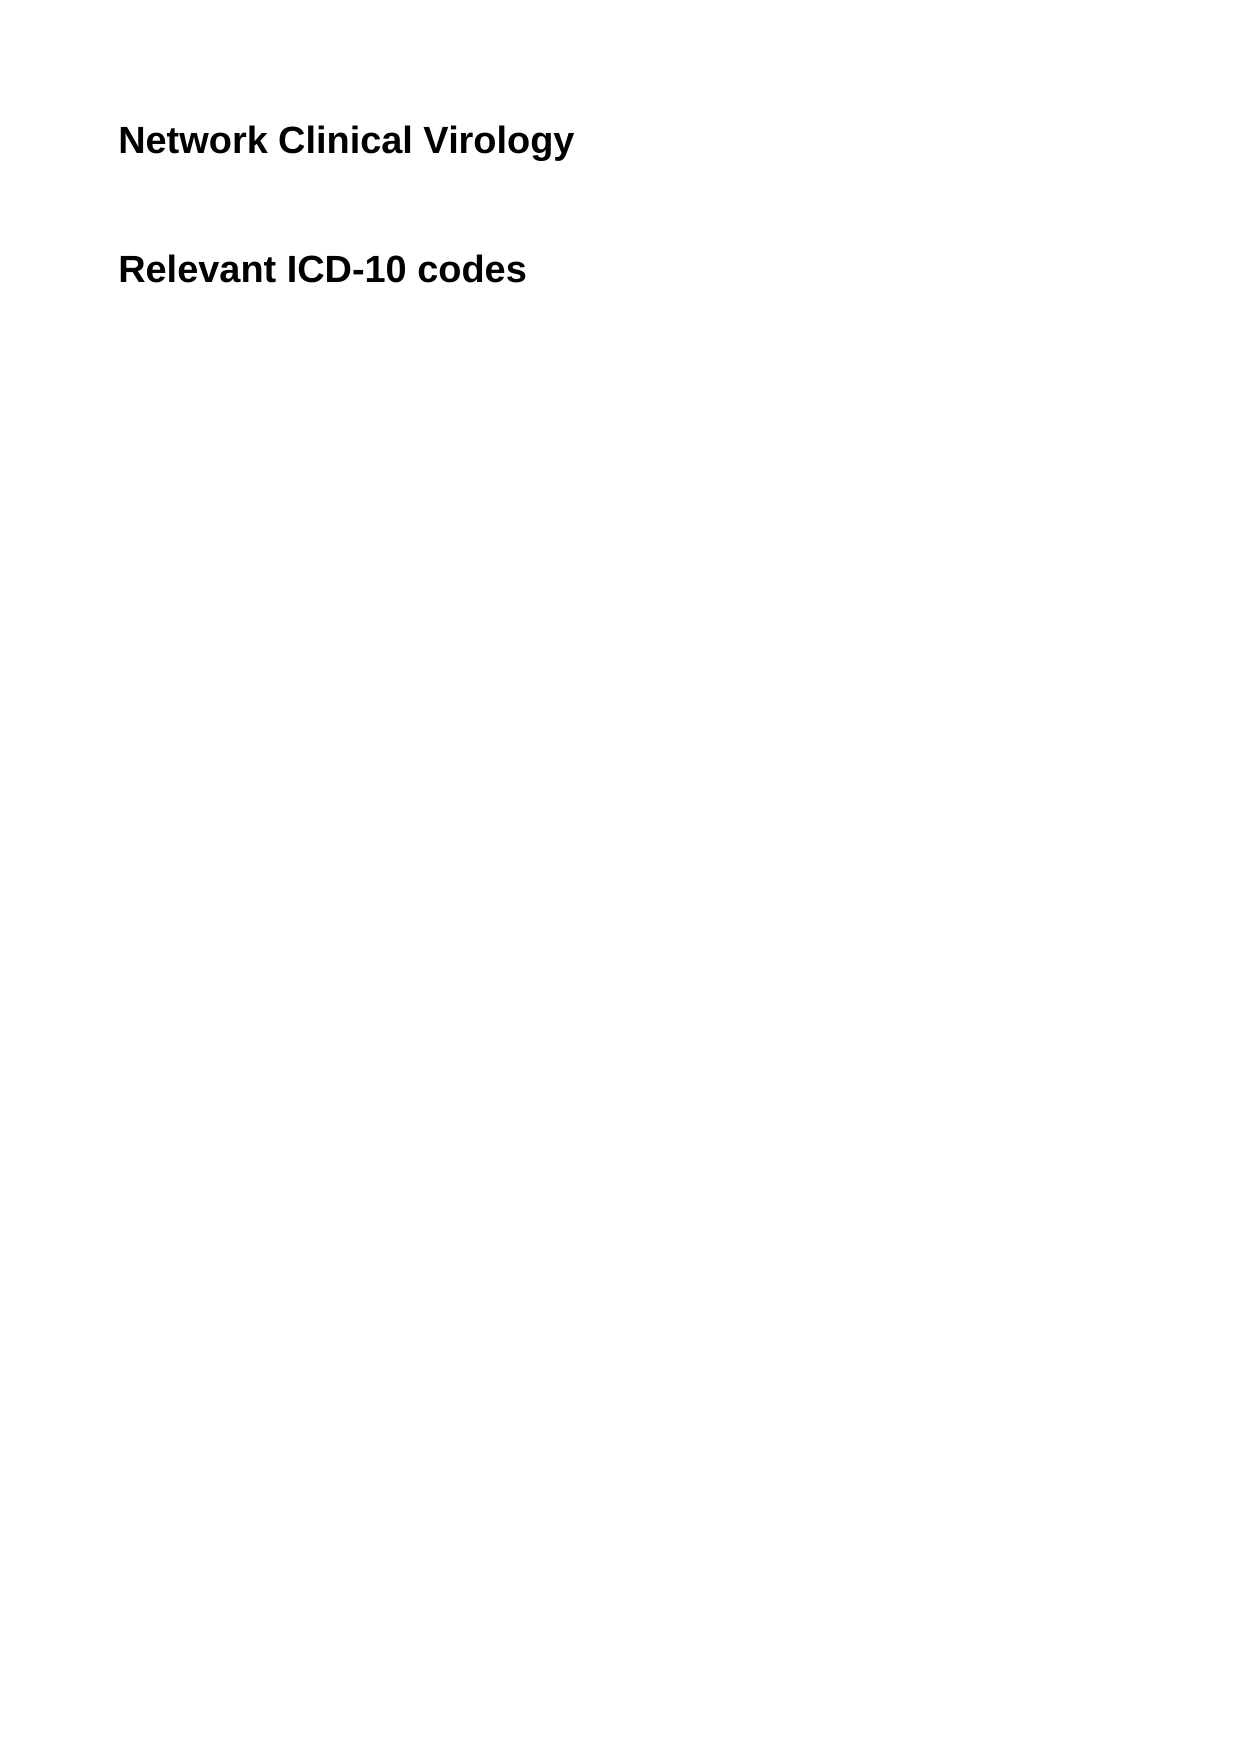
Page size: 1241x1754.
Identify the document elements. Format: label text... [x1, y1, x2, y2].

subtitle Relevant ICD-10 codes [118, 247, 1122, 291]
subtitle Network Clinical Virology [118, 118, 1122, 162]
